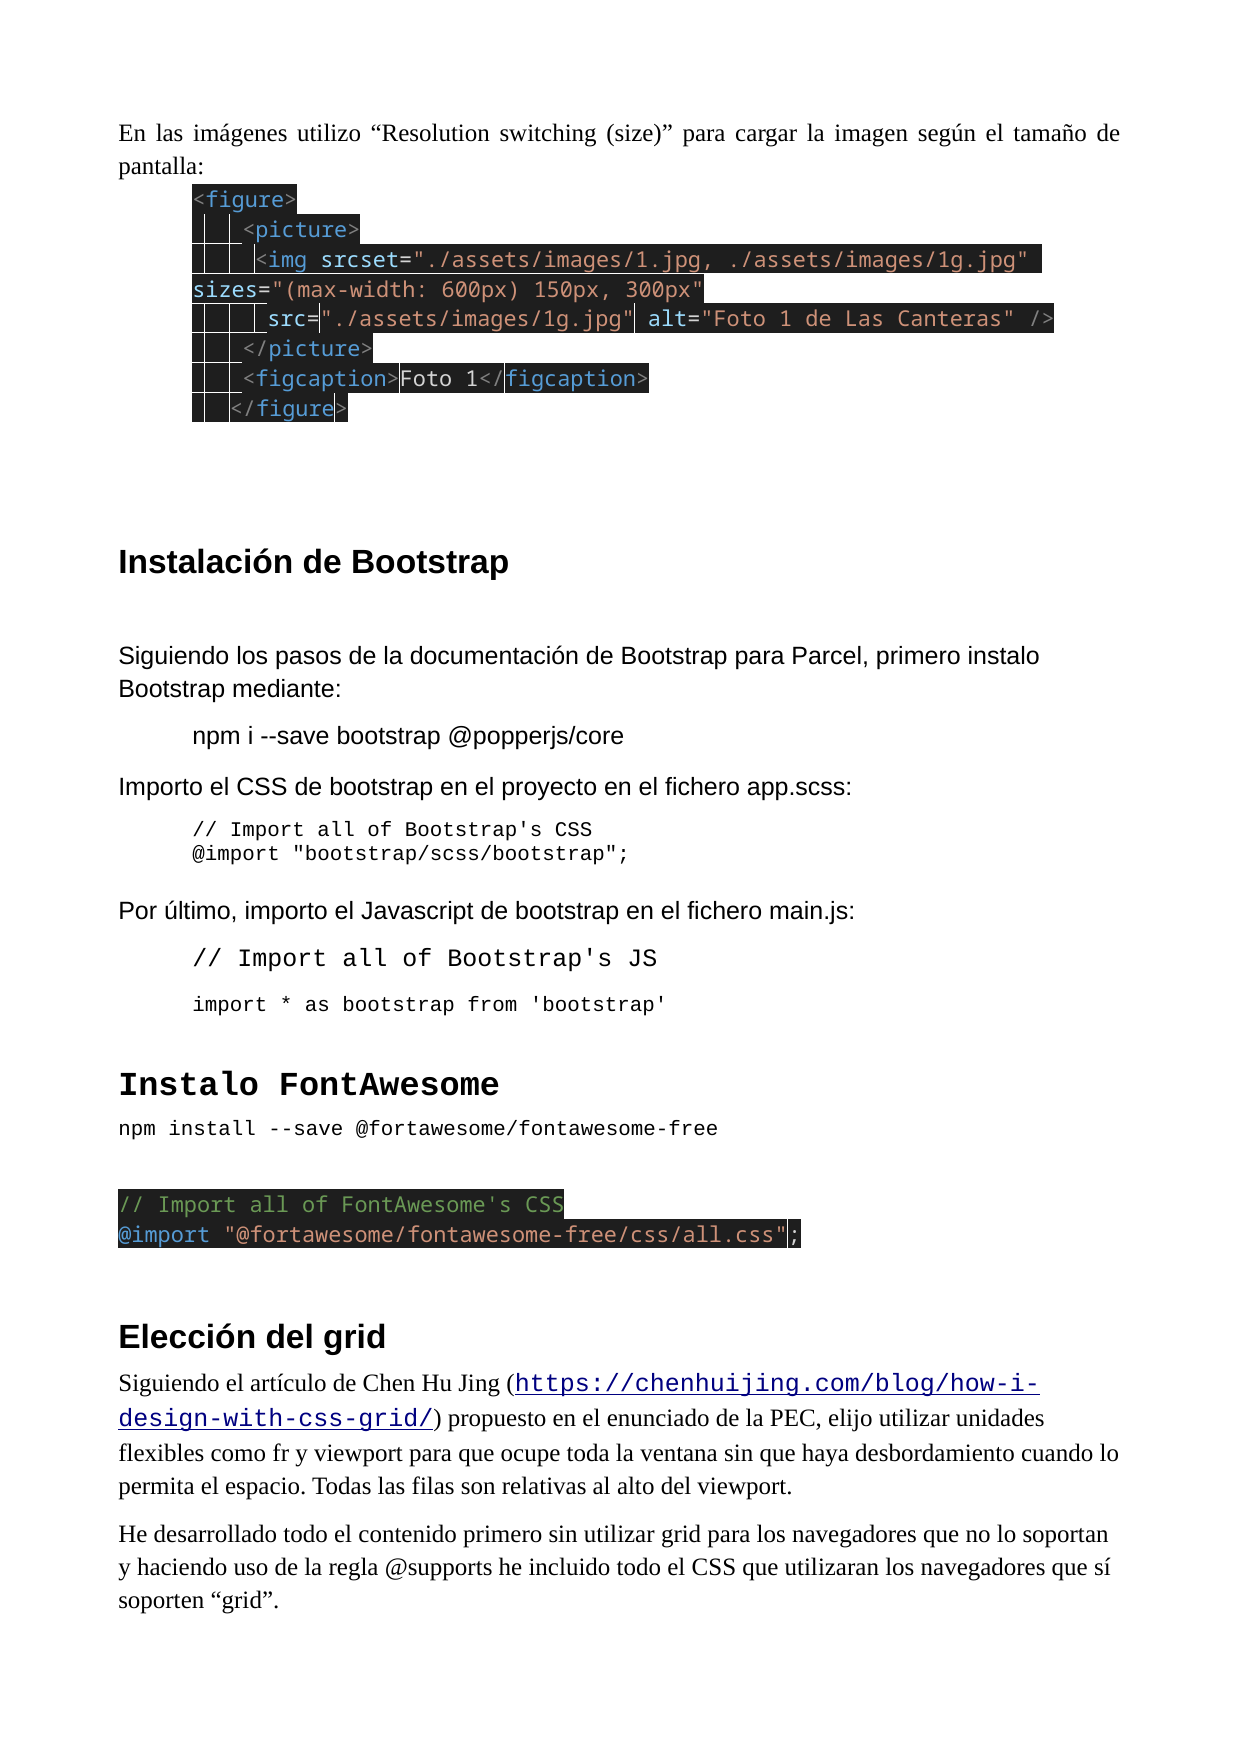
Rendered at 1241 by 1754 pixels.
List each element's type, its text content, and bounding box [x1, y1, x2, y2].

text </figure> [192, 393, 1122, 422]
text npm install --save @fortawesome/fontawesome-free [118, 1118, 1122, 1142]
text <figcaption>Foto 1</figcaption> [192, 363, 1122, 393]
text </picture> [192, 333, 1122, 363]
text npm i --save bootstrap @popperjs/core [118, 721, 1122, 752]
text Siguiendo el artículo de Chen Hu Jing (https://chenhuijing.com/blog/how-i-design-with-css-grid/) propuesto en el enunciado de la PEC, elijo utilizar unidades flexibles como fr y viewport para que ocupe toda la ventana sin que haya desbordamiento cuando lo permita el espacio. Todas las filas son relativas al alto del viewport. [118, 1368, 1122, 1500]
text Siguiendo los pasos de la documentación de Bootstrap para Parcel, primero instalo Bootstrap mediante: [118, 641, 1122, 702]
text import * as bootstrap from 'bootstrap' [118, 993, 1122, 1017]
subtitle Instalo FontAwesome [118, 1067, 1122, 1106]
text src="./assets/images/1g.jpg" alt="Foto 1 de Las Canteras" /> [192, 303, 1122, 333]
text Por último, importo el Javascript de bootstrap en el fichero main.js: [118, 896, 1122, 924]
text @import "bootstrap/scss/bootstrap"; [118, 843, 1122, 866]
text <picture> [192, 214, 1122, 244]
text <figure> [192, 184, 1122, 214]
text <img srcset="./assets/images/1.jpg, ./assets/images/1g.jpg" sizes="(max-width: 600px) 150px, 300px" [192, 244, 1122, 303]
text En las imágenes utilizo “Resolution switching (size)” para cargar la imagen según el tamaño de pantalla: [118, 118, 1122, 180]
subtitle Instalación de Bootstrap [118, 542, 1122, 581]
text // Import all of Bootstrap's CSS [118, 819, 1122, 843]
subtitle Elección del grid [118, 1317, 1122, 1356]
text @import "@fortawesome/fontawesome-free/css/all.css"; [118, 1219, 1122, 1248]
text He desarrollado todo el contenido primero sin utilizar grid para los navegadores que no lo soportan y haciendo uso de la regla @supports he incluido todo el CSS que utilizaran los navegadores que sí soporten “grid”. [118, 1519, 1122, 1614]
text // Import all of FontAwesome's CSS [118, 1189, 1122, 1219]
text Importo el CSS de bootstrap en el proyecto en el fichero app.scss: [118, 771, 1122, 800]
text // Import all of Bootstrap's JS [118, 943, 1122, 974]
